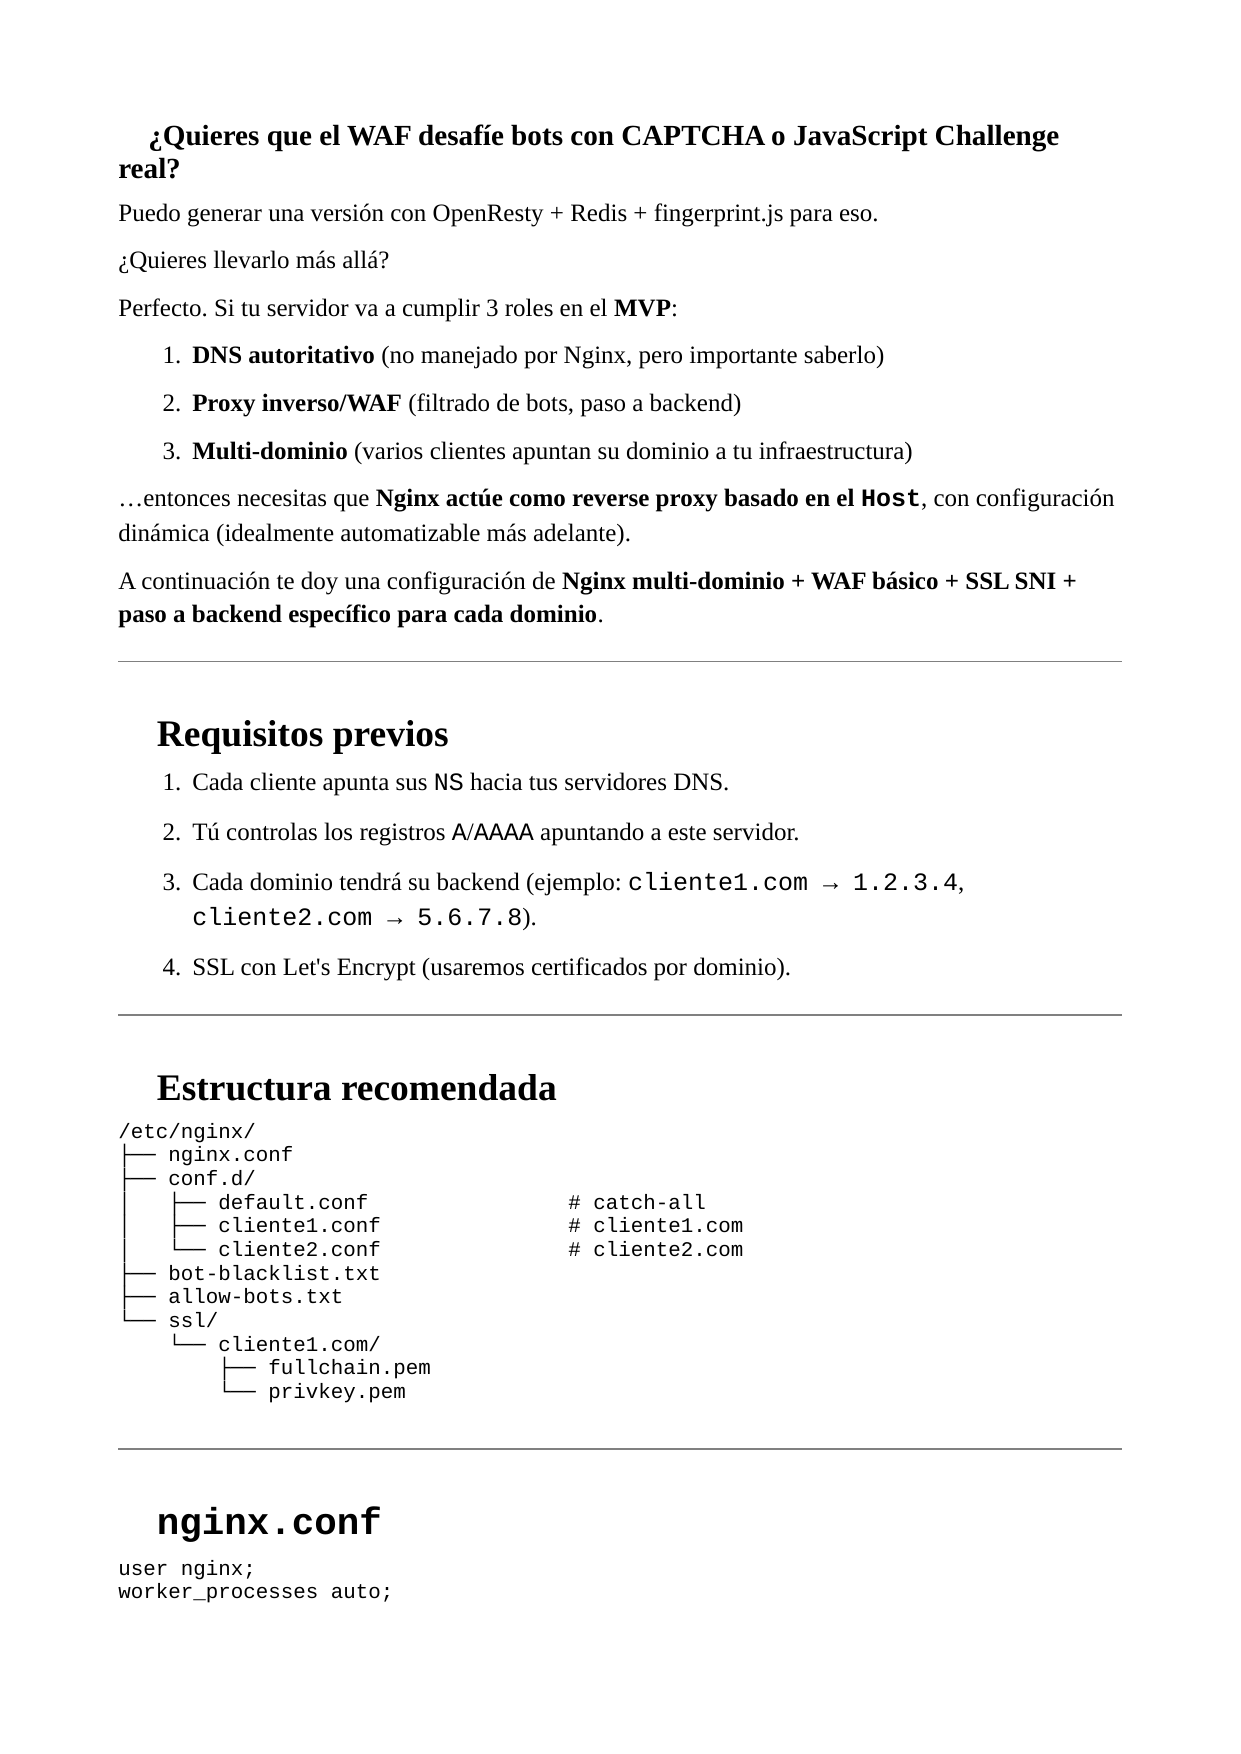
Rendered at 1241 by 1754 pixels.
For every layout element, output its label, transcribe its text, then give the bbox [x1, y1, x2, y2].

text Perfecto. Si tu servidor va a cumplir 3 roles en el MVP: [118, 293, 1122, 322]
subtitle 📁 Estructura recomendada [118, 1065, 1122, 1108]
text │ ├── default.conf # catch-all [125, 1192, 174, 1215]
text ├── nginx.conf [118, 1144, 1122, 1168]
text user nginx; [118, 1558, 1122, 1582]
text worker_processes auto; [118, 1582, 1122, 1605]
text └── privkey.pem [118, 1381, 1122, 1404]
list Tú controlas los registros A/AAAA apuntando a este servidor. [162, 817, 1122, 848]
list Proxy inverso/WAF (filtrado de bots, paso a backend) [162, 388, 1122, 417]
text Puedo generar una versión con OpenResty + Redis + fingerprint.js para eso. [118, 198, 1122, 226]
text ├── bot-blacklist.txt [125, 1263, 1122, 1286]
subtitle 🧪 ¿Quieres que el WAF desafíe bots con CAPTCHA o JavaScript Challenge real? [118, 118, 1122, 185]
subtitle ✅ Requisitos previos [118, 712, 1122, 755]
subtitle 🧾 nginx.conf [118, 1499, 1122, 1545]
text …entonces necesitas que Nginx actúe como reverse proxy basado en el Host, con configuración dinámica (idealmente automatizable más adelante). [118, 483, 1122, 547]
list Cada cliente apunta sus NS hacia tus servidores DNS. [162, 767, 1122, 798]
list SSL con Let's Encrypt (usaremos certificados por dominio). [162, 952, 1122, 981]
text /etc/nginx/ [118, 1121, 1122, 1144]
list Multi-dominio (varios clientes apuntan su dominio a tu infraestructura) [162, 436, 1122, 464]
text │ ├── default.conf # catch-all [175, 1192, 1122, 1215]
text ¿Quieres llevarlo más allá? [118, 245, 1122, 274]
list DNS autoritativo (no manejado por Nginx, pero importante saberlo) [162, 341, 1122, 369]
text └── cliente1.com/ [118, 1334, 1122, 1357]
text │ └── cliente2.conf # cliente2.com [118, 1239, 1122, 1263]
text ├── conf.d/ [118, 1168, 1122, 1192]
list Cada dominio tendrá su backend (ejemplo: cliente1.com → 1.2.3.4, cliente2.com → 5.6.7.8). [162, 867, 1122, 933]
text A continuación te doy una configuración de Nginx multi-dominio + WAF básico + SSL SNI + paso a backend específico para cada dominio. [118, 566, 1122, 628]
text │ ├── cliente1.conf # cliente1.com [118, 1215, 1122, 1239]
text ├── fullchain.pem [118, 1357, 1122, 1381]
text ├── allow-bots.txt [118, 1286, 1122, 1310]
text └── ssl/ [118, 1310, 1122, 1334]
